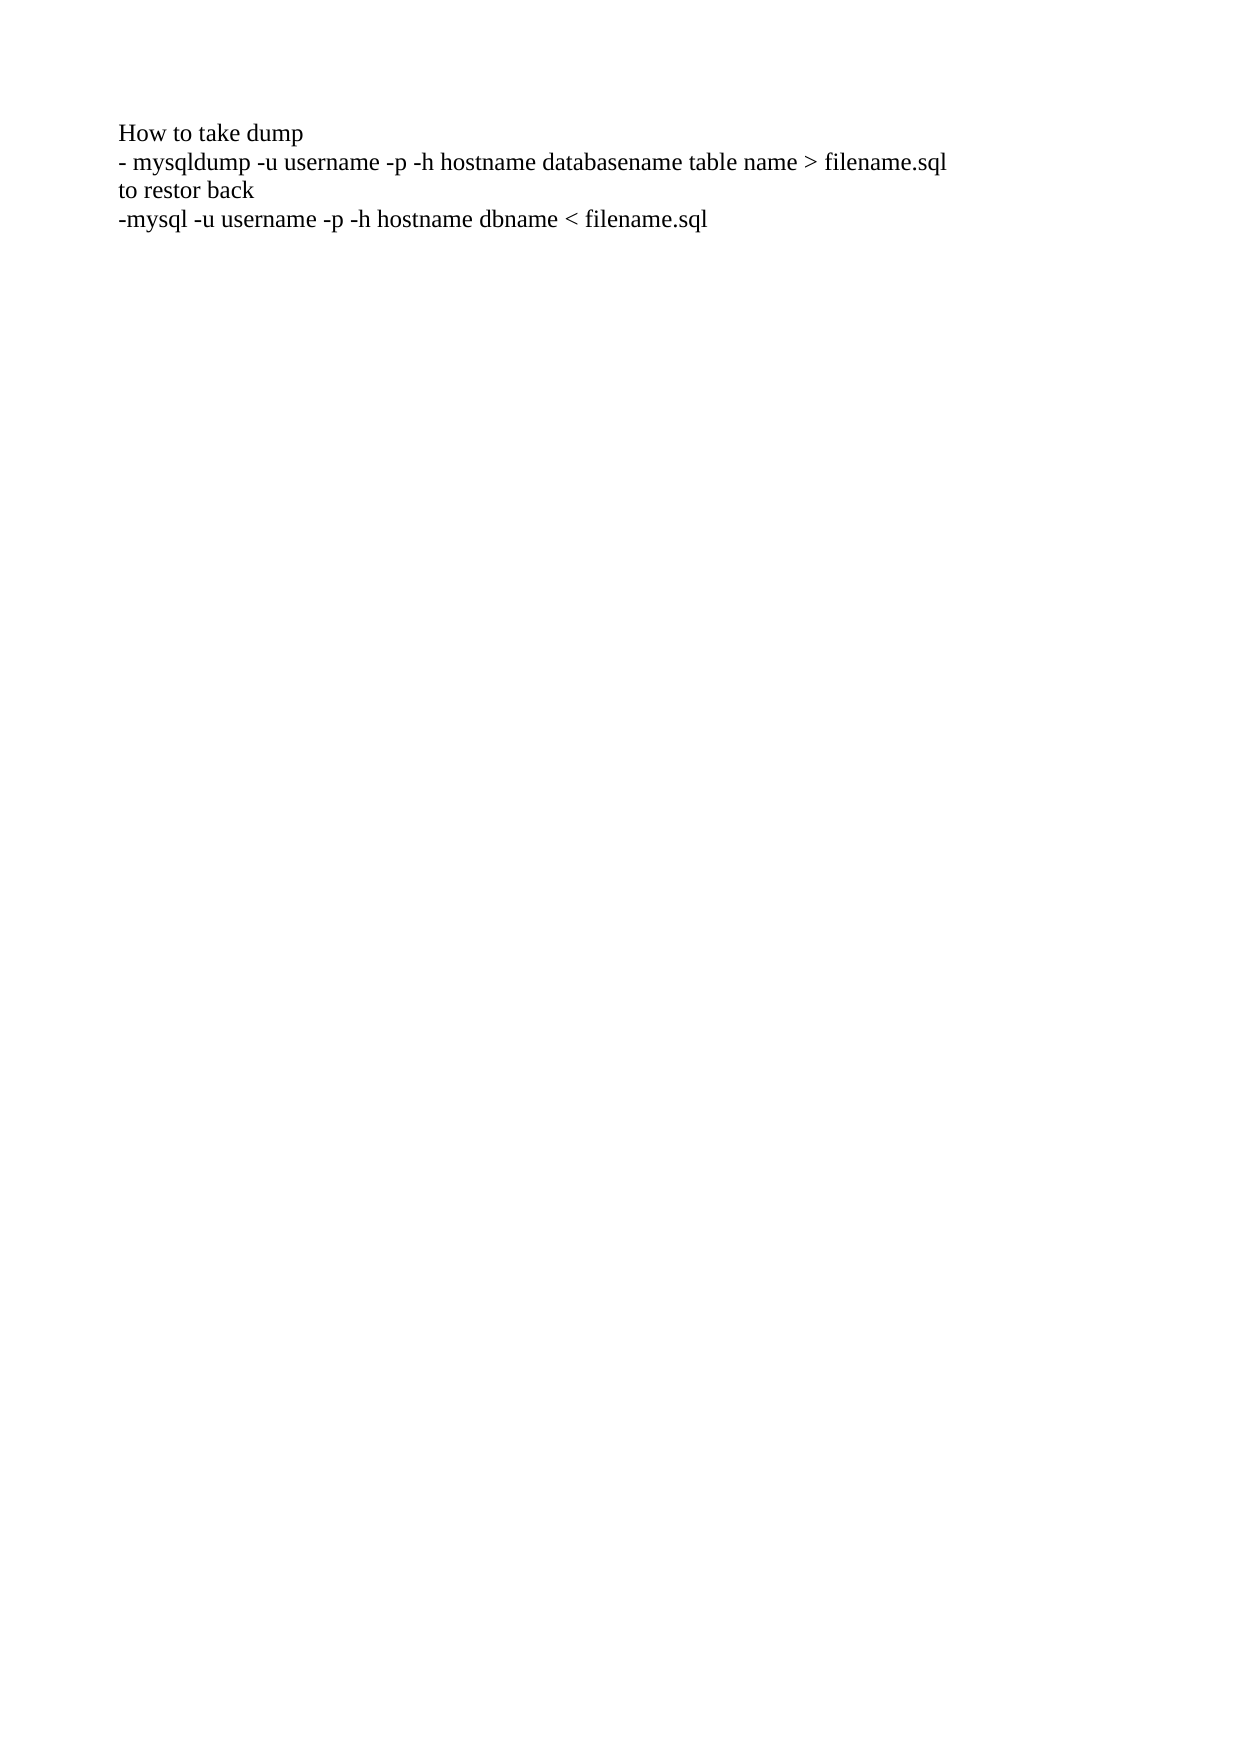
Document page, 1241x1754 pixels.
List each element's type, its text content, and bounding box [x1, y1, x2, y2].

text - mysqldump -u username -p -h hostname databasename table name > filename.sql [118, 147, 1122, 176]
text -mysql -u username -p -h hostname dbname < filename.sql [118, 204, 1122, 233]
text How to take dump [118, 118, 1122, 147]
text to restor back [118, 176, 1122, 204]
